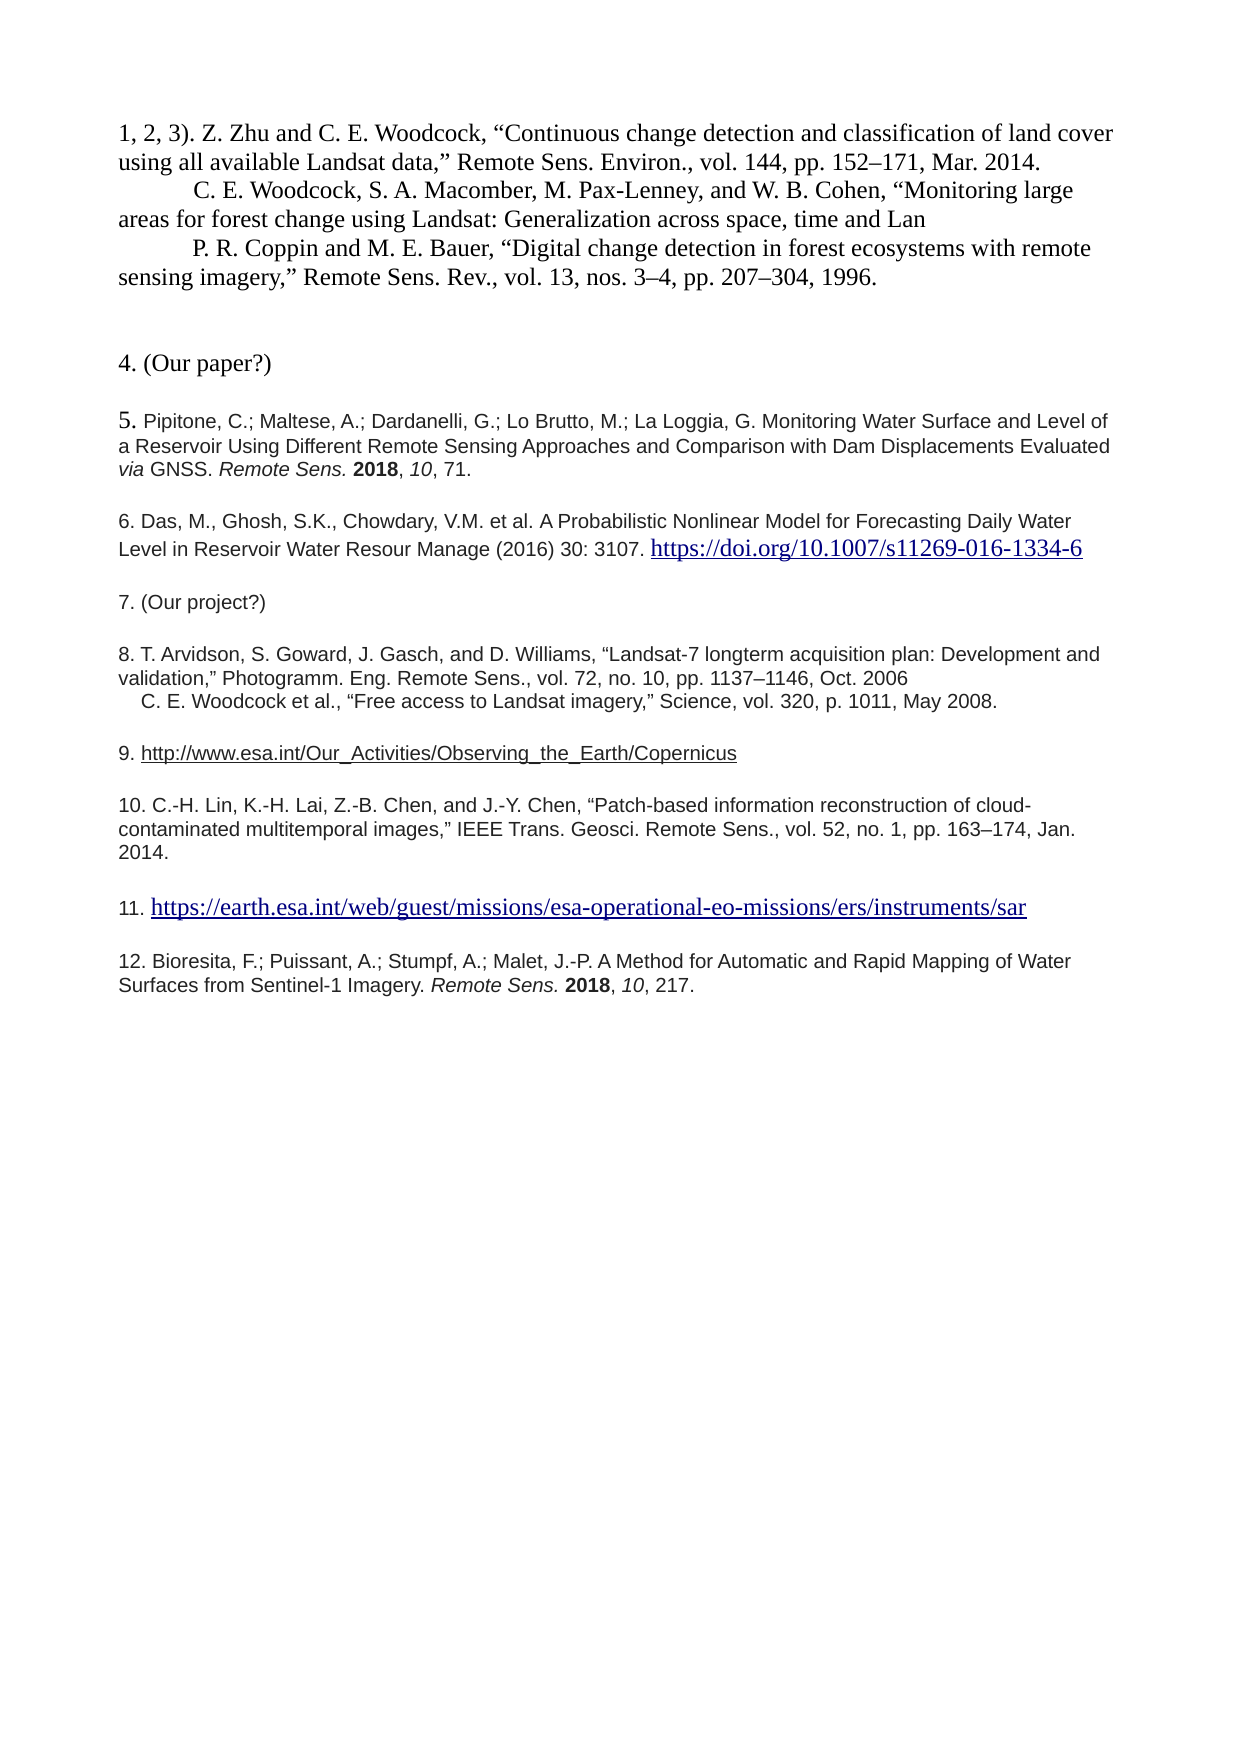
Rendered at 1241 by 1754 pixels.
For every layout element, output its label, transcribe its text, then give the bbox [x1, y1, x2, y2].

text 9. http://www.esa.int/Our_Activities/Observing_the_Earth/Copernicus [118, 741, 1122, 765]
text C. E. Woodcock, S. A. Macomber, M. Pax-Lenney, and W. B. Cohen, “Monitoring large areas for forest change using Landsat: Generalization across space, time and Lan [118, 176, 1122, 233]
text 4. (Our paper?) [118, 348, 1122, 377]
text 12. Bioresita, F.; Puissant, A.; Stumpf, A.; Malet, J.-P. A Method for Automatic and Rapid Mapping of Water Surfaces from Sentinel-1 Imagery. Remote Sens. 2018, 10, 217. [118, 950, 1122, 996]
text 5. Pipitone, C.; Maltese, A.; Dardanelli, G.; Lo Brutto, M.; La Loggia, G. Monitoring Water Surface and Level of a Reservoir Using Different Remote Sensing Approaches and Comparison with Dam Displacements Evaluated via GNSS. Remote Sens. 2018, 10, 71. [118, 406, 1122, 481]
text 6. Das, M., Ghosh, S.K., Chowdary, V.M. et al. A Probabilistic Nonlinear Model for Forecasting Daily Water Level in Reservoir Water Resour Manage (2016) 30: 3107. https://doi.org/10.1007/s11269-016-1334-6 [118, 510, 1122, 562]
text 7. (Our project?) [118, 591, 1122, 614]
text P. R. Coppin and M. E. Bauer, “Digital change detection in forest ecosystems with remote sensing imagery,” Remote Sens. Rev., vol. 13, nos. 3–4, pp. 207–304, 1996. [118, 233, 1122, 291]
text 11. https://earth.esa.int/web/guest/missions/esa-operational-eo-missions/ers/instruments/sar [118, 892, 1122, 921]
text 1, 2, 3). Z. Zhu and C. E. Woodcock, “Continuous change detection and classification of land cover using all available Landsat data,” Remote Sens. Environ., vol. 144, pp. 152–171, Mar. 2014. [118, 118, 1122, 176]
text C. E. Woodcock et al., “Free access to Landsat imagery,” Science, vol. 320, p. 1011, May 2008. [118, 689, 1122, 713]
text 8. T. Arvidson, S. Goward, J. Gasch, and D. Williams, “Landsat-7 longterm acquisition plan: Development and validation,” Photogramm. Eng. Remote Sens., vol. 72, no. 10, pp. 1137–1146, Oct. 2006 [118, 643, 1122, 689]
text 10. C.-H. Lin, K.-H. Lai, Z.-B. Chen, and J.-Y. Chen, “Patch-based information reconstruction of cloud-contaminated multitemporal images,” IEEE Trans. Geosci. Remote Sens., vol. 52, no. 1, pp. 163–174, Jan. 2014. [118, 793, 1122, 863]
